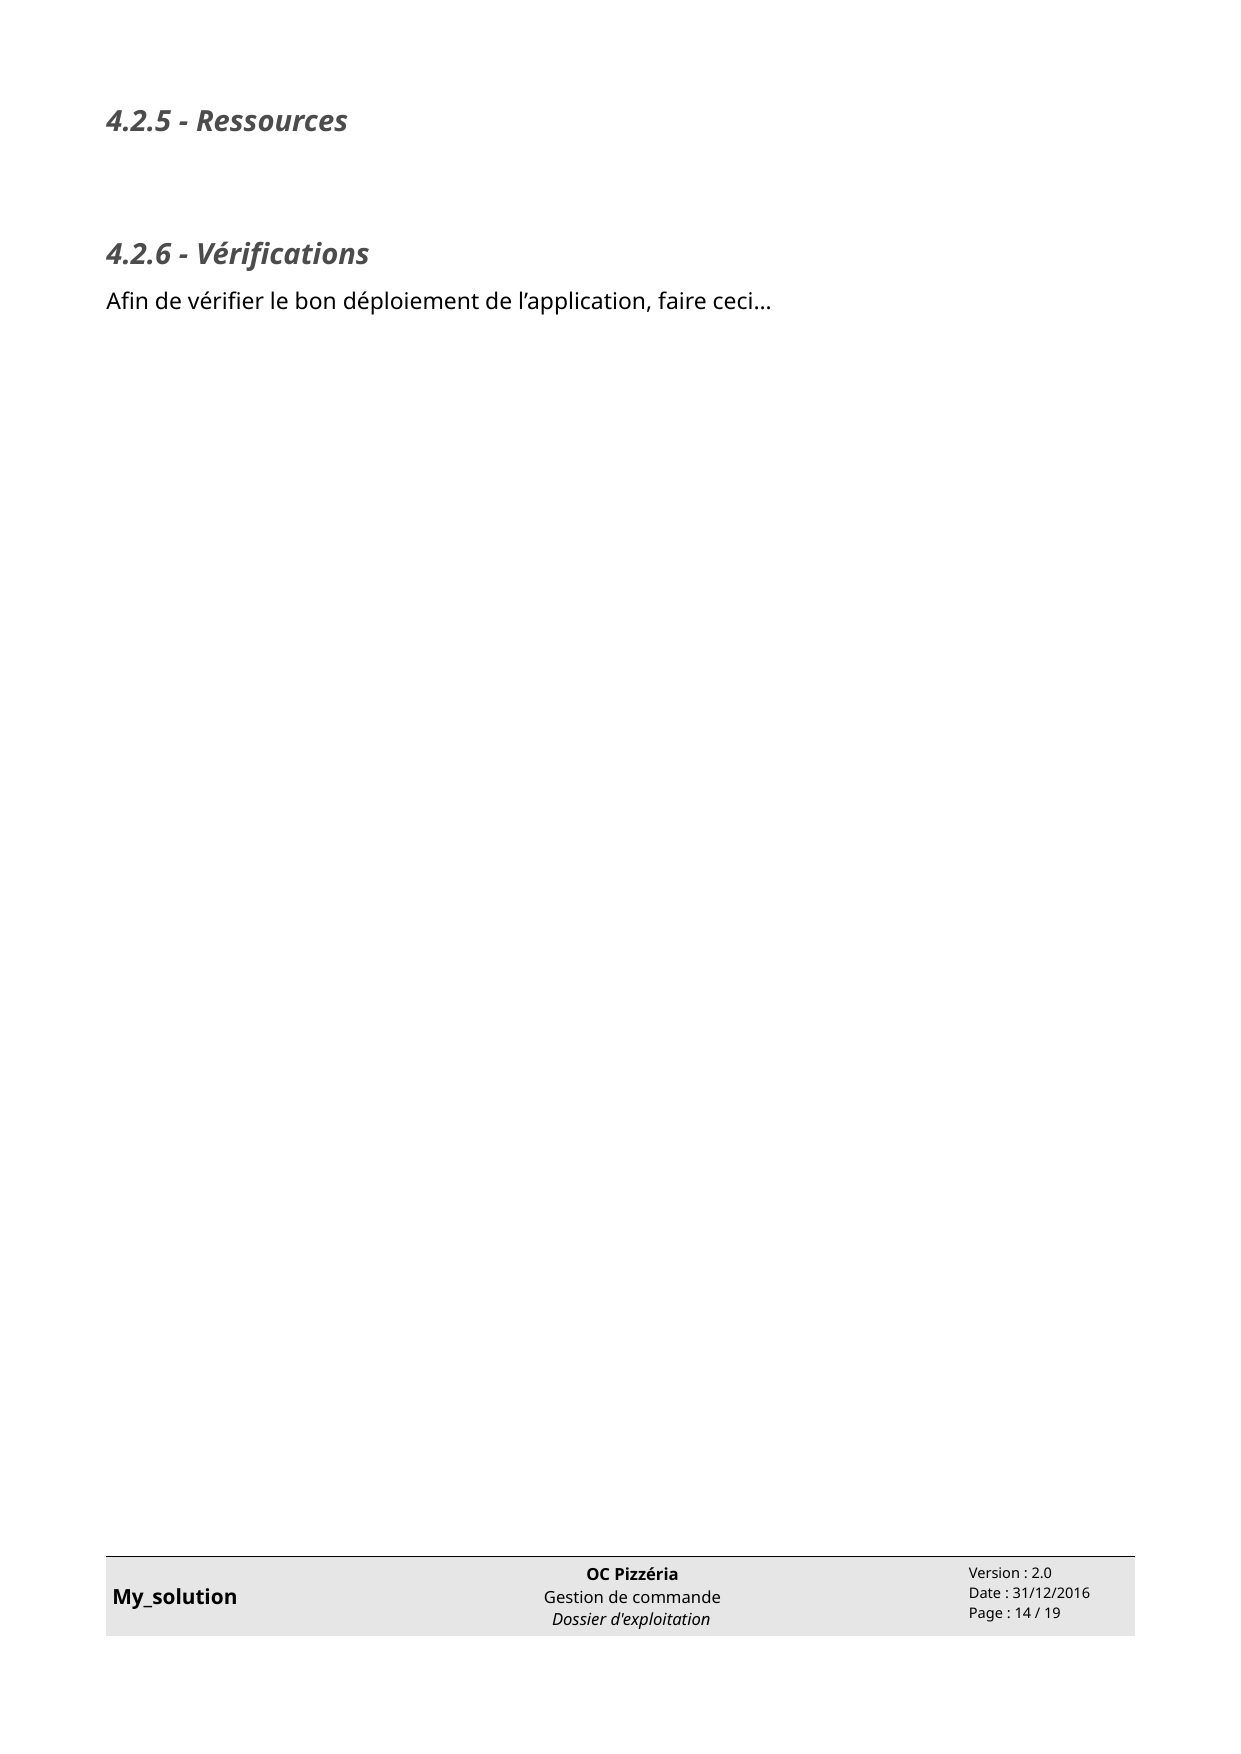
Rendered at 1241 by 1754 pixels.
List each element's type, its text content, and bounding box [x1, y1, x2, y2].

subtitle Ressources [106, 100, 1134, 140]
text Afin de vérifier le bon déploiement de l’application, faire ceci… [106, 285, 1134, 316]
subtitle Vérifications [106, 233, 1134, 273]
